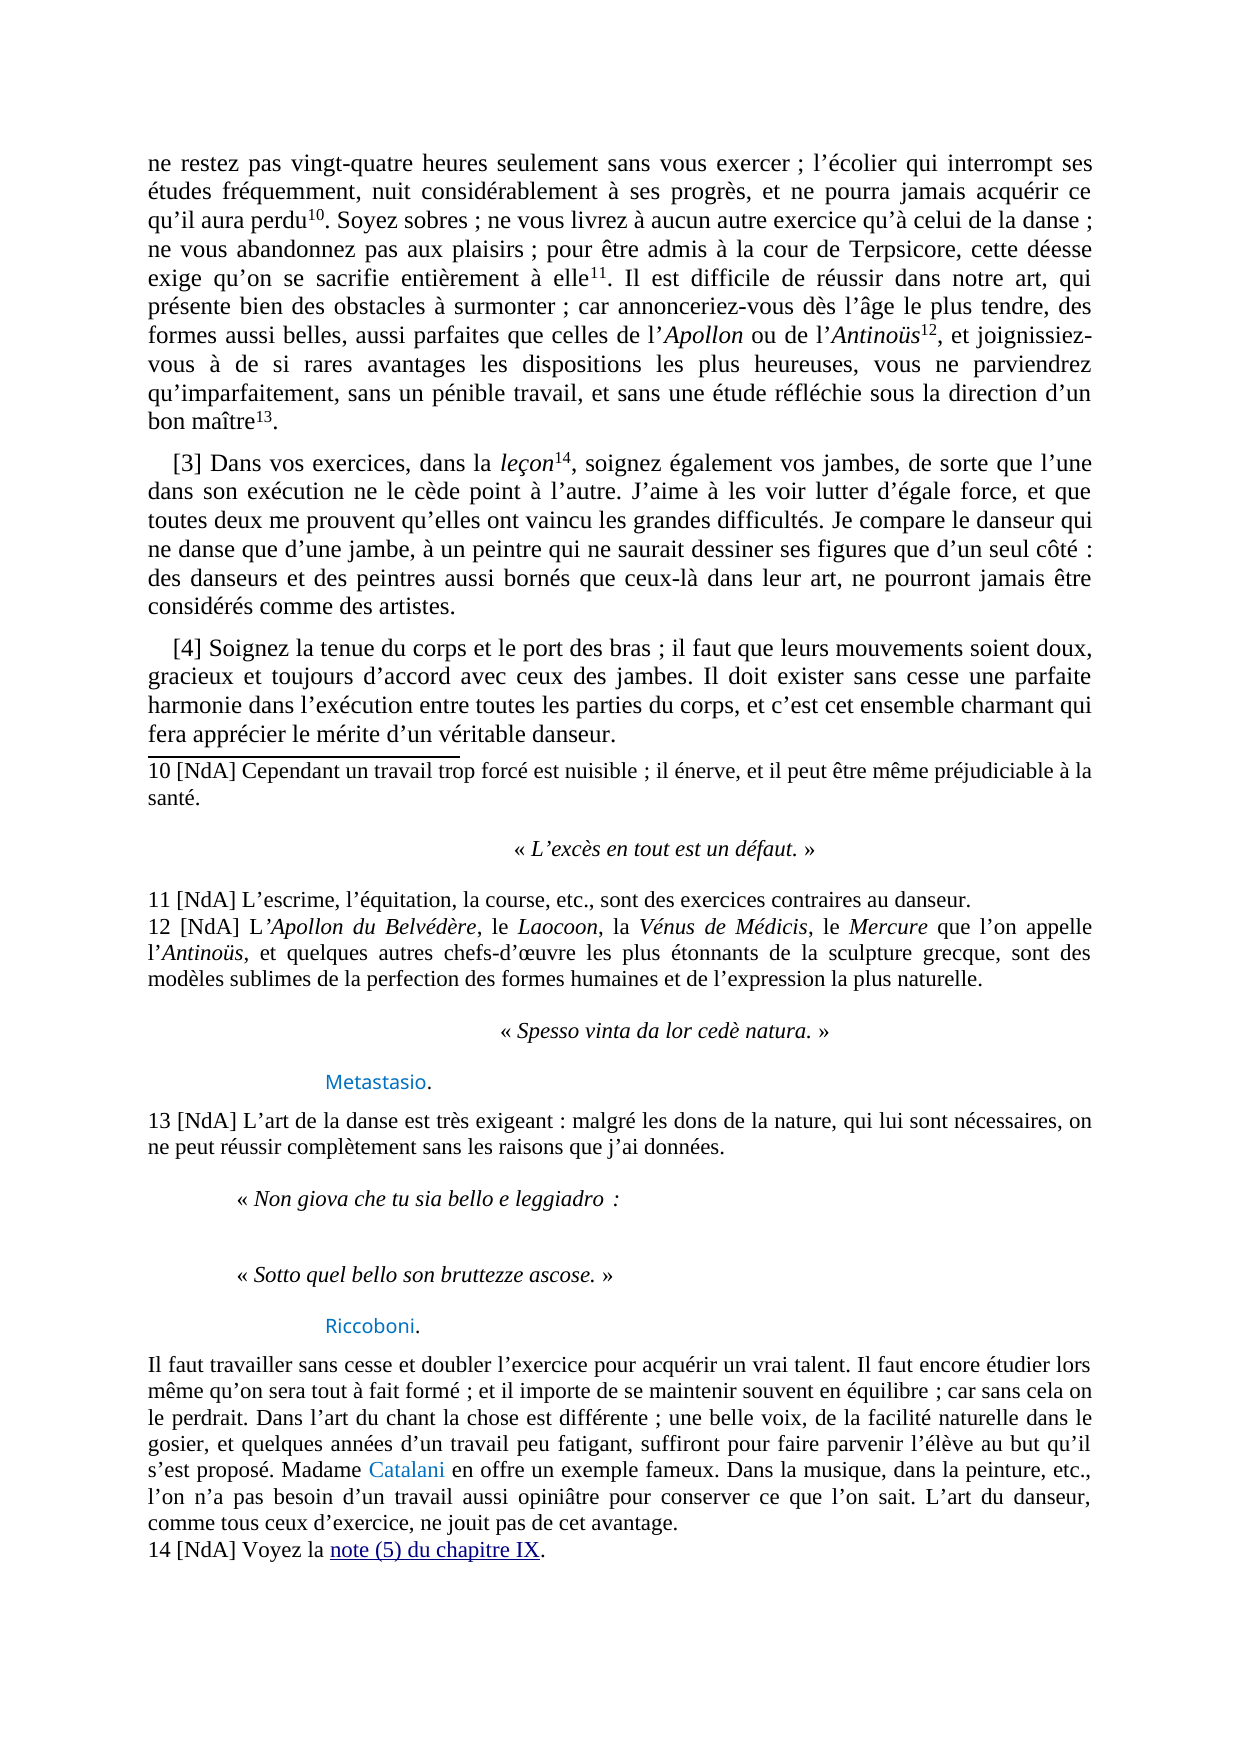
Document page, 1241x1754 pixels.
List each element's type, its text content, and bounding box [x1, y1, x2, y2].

text « Sotto quel bello son bruttezze ascose. » [236, 1261, 1093, 1287]
text ne restez pas vingt-quatre heures seulement sans vous exercer ; l’écolier qui interrompt ses études fréquemment, nuit considérablement à ses progrès, et ne pourra jamais acquérir ce qu’il aura perdu. Soyez sobres ; ne vous livrez à aucun autre exercice qu’à celui de la danse ; ne vous abandonnez pas aux plaisirs ; pour être admis à la cour de Terpsicore, cette déesse exige qu’on se sacrifie entièrement à elle. Il est difficile de réussir dans notre art, qui présente bien des obstacles à surmonter ; car annonceriez-vous dès l’âge le plus tendre, des formes aussi belles, aussi parfaites que celles de l’Apollon ou de l’Antinoüs, et joignissiez-vous à de si rares avantages les dispositions les plus heureuses, vous ne parviendrez qu’imparfaitement, sans un pénible travail, et sans une étude réfléchie sous la direction d’un bon maître. [148, 148, 1093, 435]
text [NdA] Cependant un travail trop forcé est nuisible ; il énerve, et il peut être même préjudiciable à la santé. [148, 757, 1093, 810]
text « L’excès en tout est un défaut. » [236, 835, 1093, 861]
text « Non giova che tu sia bello e leggiadro : [236, 1185, 1093, 1211]
text « Spesso vinta da lor cedè natura. » [236, 1017, 1093, 1043]
text [4] Soignez la tenue du corps et le port des bras ; il faut que leurs mouvements soient doux, gracieux et toujours d’accord avec ceux des jambes. Il doit exister sans cesse une parfaite harmonie dans l’exécution entre toutes les parties du corps, et c’est cet ensemble charmant qui fera apprécier le mérite d’un véritable danseur. [148, 633, 1093, 748]
text [NdA] Voyez la note (5) du chapitre IX. [148, 1536, 1093, 1562]
text Metastasio. [325, 1068, 1093, 1095]
text Il faut travailler sans cesse et doubler l’exercice pour acquérir un vrai talent. Il faut encore étudier lors même qu’on sera tout à fait formé ; et il importe de se maintenir souvent en équilibre ; car sans cela on le perdrait. Dans l’art du chant la chose est différente ; une belle voix, de la facilité naturelle dans le gosier, et quelques années d’un travail peu fatigant, suffiront pour faire parvenir l’élève au but qu’il s’est proposé. Madame Catalani en offre un exemple fameux. Dans la musique, dans la peinture, etc., l’on n’a pas besoin d’un travail aussi opiniâtre pour conserver ce que l’on sait. L’art du danseur, comme tous ceux d’exercice, ne jouit pas de cet avantage. [148, 1351, 1093, 1536]
text Riccoboni. [325, 1312, 1093, 1339]
text [3] Dans vos exercices, dans la leçon, soignez également vos jambes, de sorte que l’une dans son exécution ne le cède point à l’autre. J’aime à les voir lutter d’égale force, et que toutes deux me prouvent qu’elles ont vaincu les grandes difficultés. Je compare le danseur qui ne danse que d’une jambe, à un peintre qui ne saurait dessiner ses figures que d’un seul côté : des danseurs et des peintres aussi bornés que ceux-là dans leur art, ne pourront jamais être considérés comme des artistes. [148, 448, 1093, 620]
text [NdA] L’art de la danse est très exigeant : malgré les dons de la nature, qui lui sont nécessaires, on ne peut réussir complètement sans les raisons que j’ai données. [148, 1107, 1093, 1160]
text [NdA] L’Apollon du Belvédère, le Laocoon, la Vénus de Médicis, le Mercure que l’on appelle l’Antinoüs, et quelques autres chefs-d’œuvre les plus étonnants de la sculpture grecque, sont des modèles sublimes de la perfection des formes humaines et de l’expression la plus naturelle. [148, 913, 1093, 992]
text [NdA] L’escrime, l’équitation, la course, etc., sont des exercices contraires au danseur. [148, 886, 1093, 913]
